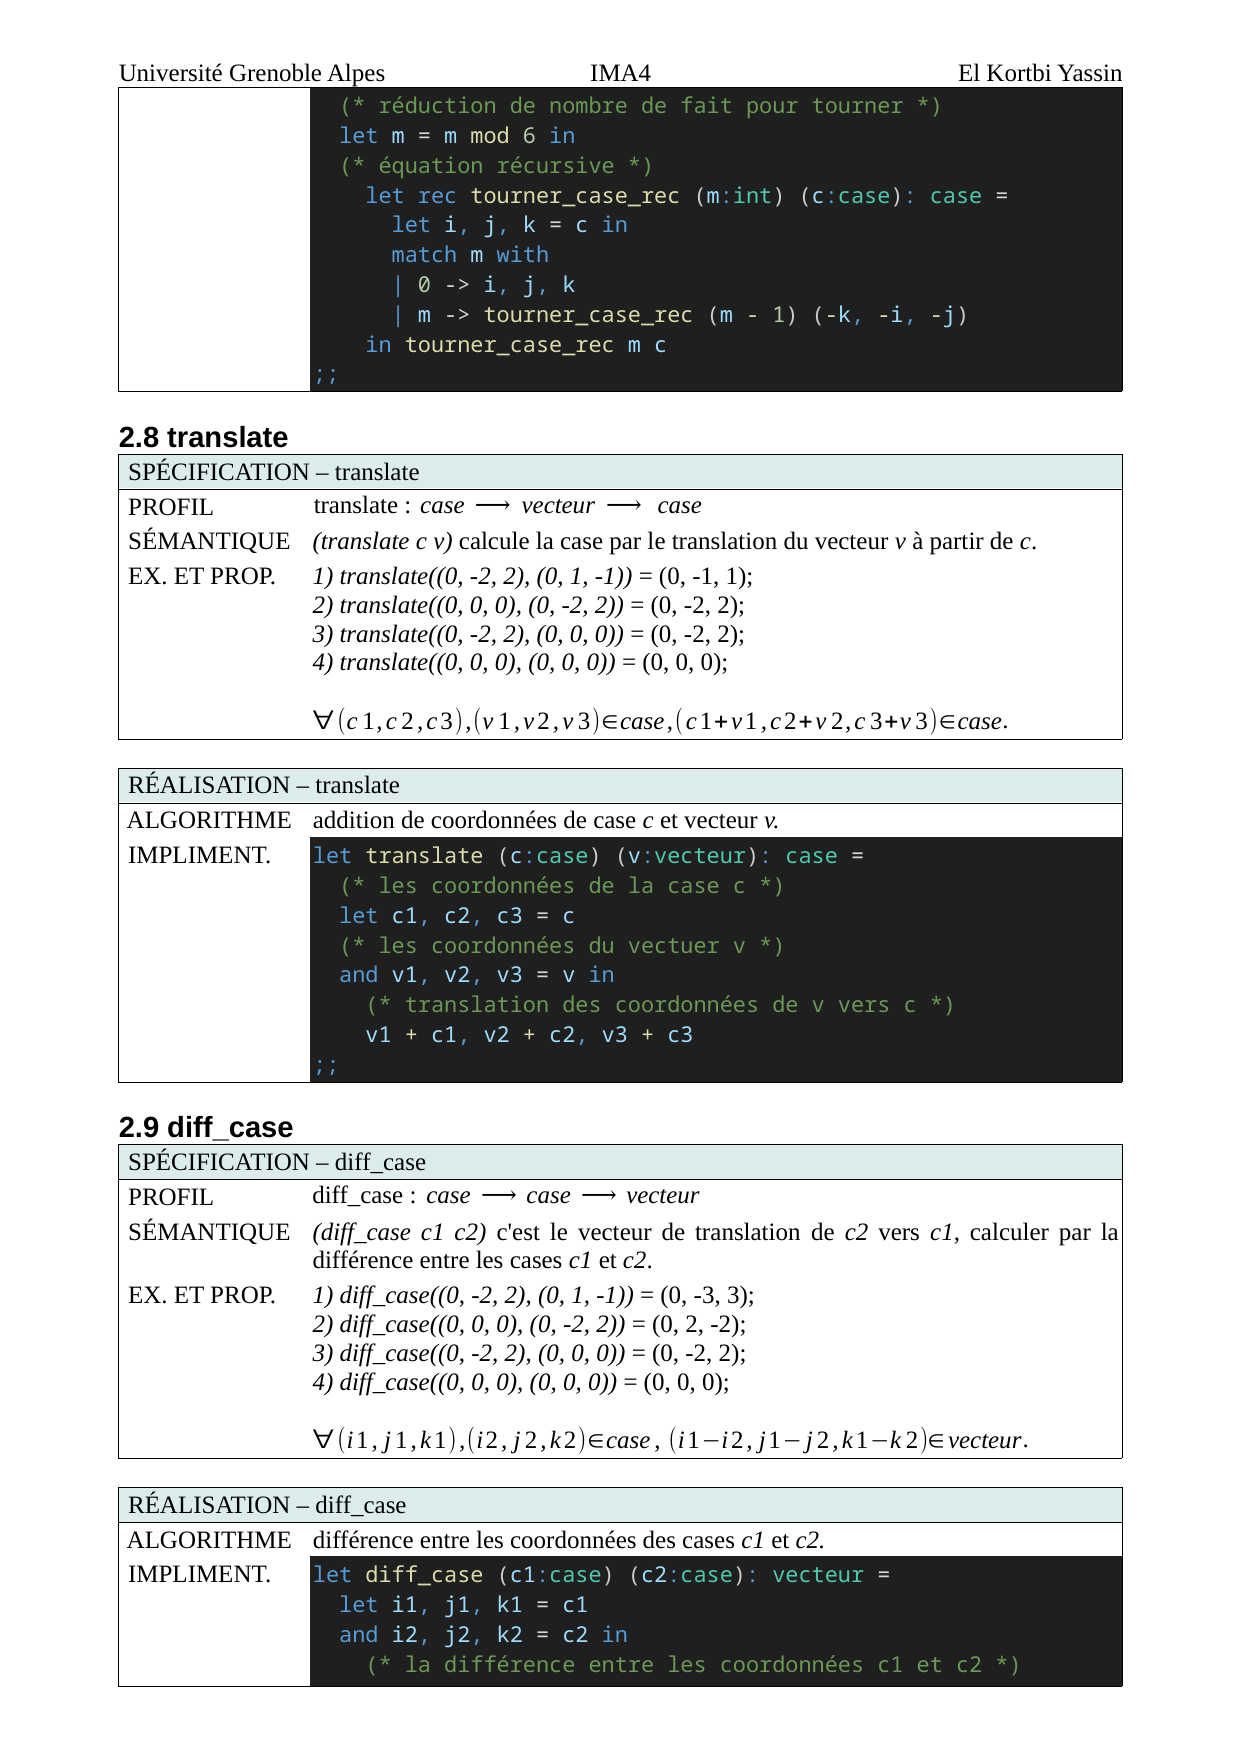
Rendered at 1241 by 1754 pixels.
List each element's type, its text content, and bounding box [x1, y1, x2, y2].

table_header RÉALISATION – diff_case [119, 1488, 1122, 1522]
table_cell addition de coordonnées de case c et vecteur v. [310, 804, 1122, 837]
table_header SPÉCIFICATION – translate [119, 455, 1122, 488]
table_cell EX. ET PROP. [119, 558, 309, 739]
table_cell EX. ET PROP. [119, 1278, 309, 1458]
subtitle 2.8 translate [118, 420, 1122, 454]
table_cell [309, 1180, 1122, 1214]
table_cell SÉMANTIQUE [119, 1214, 309, 1277]
table_cell (translate c v) calcule la case par le translation du vecteur v à partir de c. [309, 524, 1122, 558]
table_cell (diff_case c1 c2) c'est le vecteur de translation de c2 vers c1, calculer par la différence entre les cases c1 et c2. [309, 1214, 1122, 1277]
table_cell 1) diff_case((0, -2, 2), (0, 1, -1)) = (0, -3, 3); 2) diff_case((0, 0, 0), (0, -2, 2)) = (0, 2, -2); 3) diff_case((0, -2, 2), (0, 0, 0)) = (0, -2, 2); 4) diff_case((0, 0, 0), (0, 0, 0)) = (0, 0, 0); . [309, 1278, 1122, 1458]
table_cell IMPLIMENT. [119, 837, 310, 1082]
table_header RÉALISATION – translate [119, 769, 1122, 802]
table_cell let translate (c:case) (v:vecteur): case = (* les coordonnées de la case c *) let c1, c2, c3 = c (* les coordonnées du vectuer v *) and v1, v2, v3 = v in (* translation des coordonnées de v vers c *) v1 + c1, v2 + c2, v3 + c3 ;; [310, 837, 1122, 1082]
table_cell let diff_case (c1:case) (c2:case): vecteur = let i1, j1, k1 = c1 and i2, j2, k2 = c2 in (* la différence entre les coordonnées c1 et c2 *) [310, 1556, 1122, 1686]
table_cell [119, 88, 310, 391]
table_cell différence entre les coordonnées des cases c1 et c2. [310, 1523, 1122, 1556]
table_cell 1) translate((0, -2, 2), (0, 1, -1)) = (0, -1, 1); 2) translate((0, 0, 0), (0, -2, 2)) = (0, -2, 2); 3) translate((0, -2, 2), (0, 0, 0)) = (0, -2, 2); 4) translate((0, 0, 0), (0, 0, 0)) = (0, 0, 0); . [309, 558, 1122, 739]
table_cell IMPLIMENT. [119, 1556, 310, 1686]
table_cell (* réduction de nombre de fait pour tourner *) let m = m mod 6 in (* équation récursive *) let rec tourner_case_rec (m:int) (c:case): case = let i, j, k = c in match m with | 0 -> i, j, k | m -> tourner_case_rec (m - 1) (-k, -i, -j) in tourner_case_rec m c ;; [310, 88, 1122, 391]
subtitle 2.9 diff_case [118, 1111, 1122, 1144]
table_cell PROFIL [119, 490, 309, 523]
table_cell ALGORITHME [119, 1523, 310, 1556]
table_cell ALGORITHME [119, 804, 310, 837]
table_cell [309, 490, 1122, 523]
table_cell SÉMANTIQUE [119, 524, 309, 558]
table_header SPÉCIFICATION – diff_case [119, 1145, 1122, 1179]
table_cell PROFIL [119, 1180, 309, 1214]
